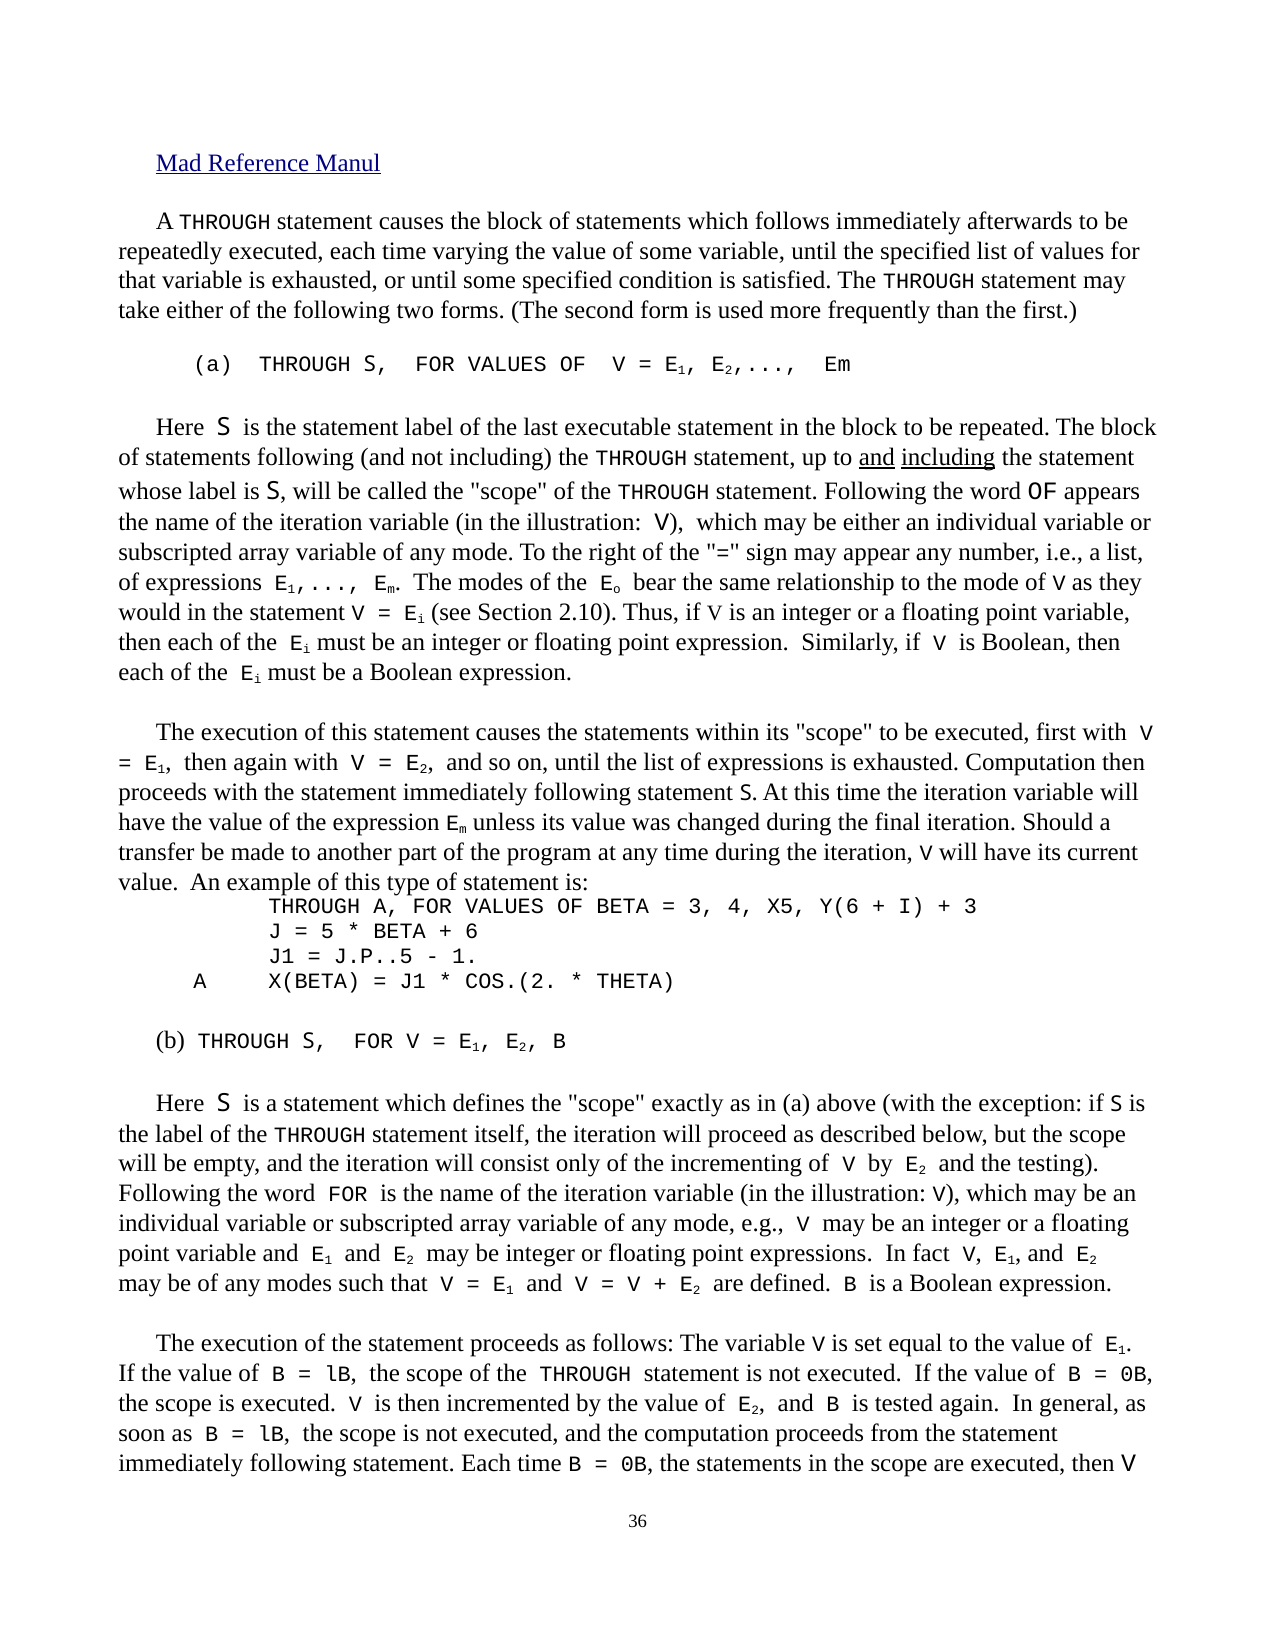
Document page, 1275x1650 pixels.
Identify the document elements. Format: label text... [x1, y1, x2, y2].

text Here S is the statement label of the last executable statement in the block to be repeated. The block of statements following (and not including) the THROUGH statement, up to and including the statement whose label is S, will be called the "scope" of the THROUGH statement. Following the word OF appears the name of the iteration variable (in the illustration: V), which may be either an individual variable or subscripted array variable of any mode. To the right of the "=" sign may appear any number, i.e., a list, of expressions E1,..., Em. The modes of the Eo bear the same relationship to the mode of V as they would in the statement V = Ei (see Section 2.10). Thus, if V is an integer or a floating point variable, then each of the Ei must be an integer or floating point expression. Similarly, if V is Boolean, then each of the Ei must be a Boolean expression. [118, 408, 1157, 687]
text THROUGH A, FOR VALUES OF BETA = 3, 4, X5, Y(6 + I) + 3 J = 5 * BETA + 6 J1 = J.P..5 - 1. A X(BETA) = J1 * COS.(2. * THETA) [193, 895, 1157, 994]
text A THROUGH statement causes the block of statements which follows immediately afterwards to be repeatedly executed, each time varying the value of some variable, until the specified list of values for that variable is exhausted, or until some specified condition is satisfied. The THROUGH statement may take either of the following two forms. (The second form is used more frequently than the first.) [118, 206, 1157, 324]
text The execution of the statement proceeds as follows: The variable V is set equal to the value of E1. If the value of B = lB, the scope of the THROUGH statement is not executed. If the value of B = 0B, the scope is executed. V is then incremented by the value of E2, and B is tested again. In general, as soon as B = lB, the scope is not executed, and the computation proceeds from the statement immediately following statement. Each time B = 0B, the statements in the scope are executed, then V [118, 1328, 1157, 1478]
text (a) THROUGH S, FOR VALUES OF V = E1, E2,..., Em [193, 324, 1157, 378]
text The execution of this statement causes the statements within its "scope" to be executed, first with V = E1, then again with V = E2, and so on, until the list of expressions is exhausted. Computation then proceeds with the statement immediately following statement S. At this time the iteration variable will have the value of the expression Em unless its value was changed during the final iteration. Should a transfer be made to another part of the program at any time during the iteration, V will have its current value. An example of this type of statement is: [118, 717, 1157, 895]
text Here S is a statement which defines the "scope" exactly as in (a) above (with the exception: if S is the label of the THROUGH statement itself, the iteration will proceed as described below, but the scope will be empty, and the iteration will consist only of the incrementing of V by E2 and the testing). Following the word FOR is the name of the iteration variable (in the illustration: V), which may be an individual variable or subscripted array variable of any mode, e.g., V may be an integer or a floating point variable and E1 and E2 may be integer or floating point expressions. In fact V, E1, and E2 may be of any modes such that V = E1 and V = V + E2 are defined. B is a Boolean expression. [118, 1084, 1157, 1298]
text (b) THROUGH S, FOR V = E1, E2, B [118, 1024, 1157, 1054]
